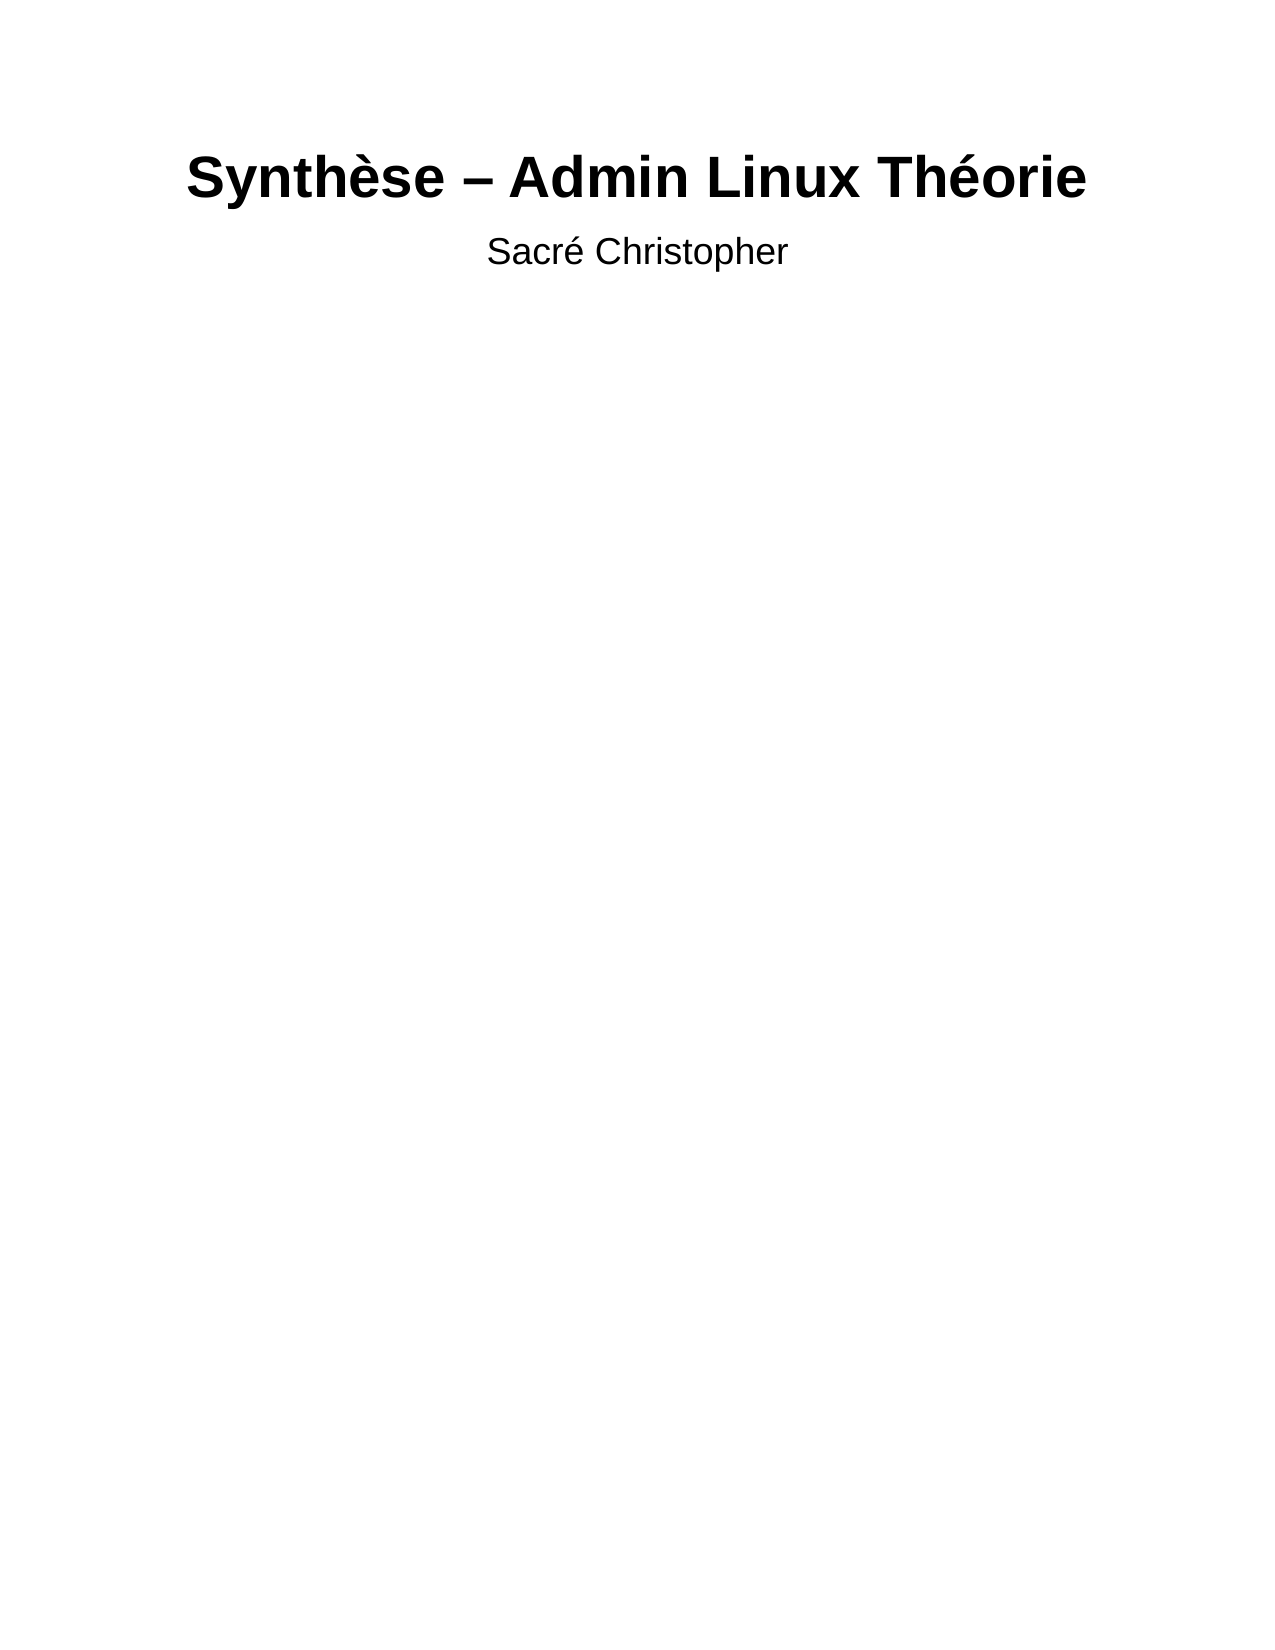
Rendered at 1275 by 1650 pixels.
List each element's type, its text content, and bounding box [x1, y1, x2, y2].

subtitle Sacré Christopher [118, 229, 1157, 272]
title Synthèse – Admin Linux Théorie [118, 143, 1157, 210]
